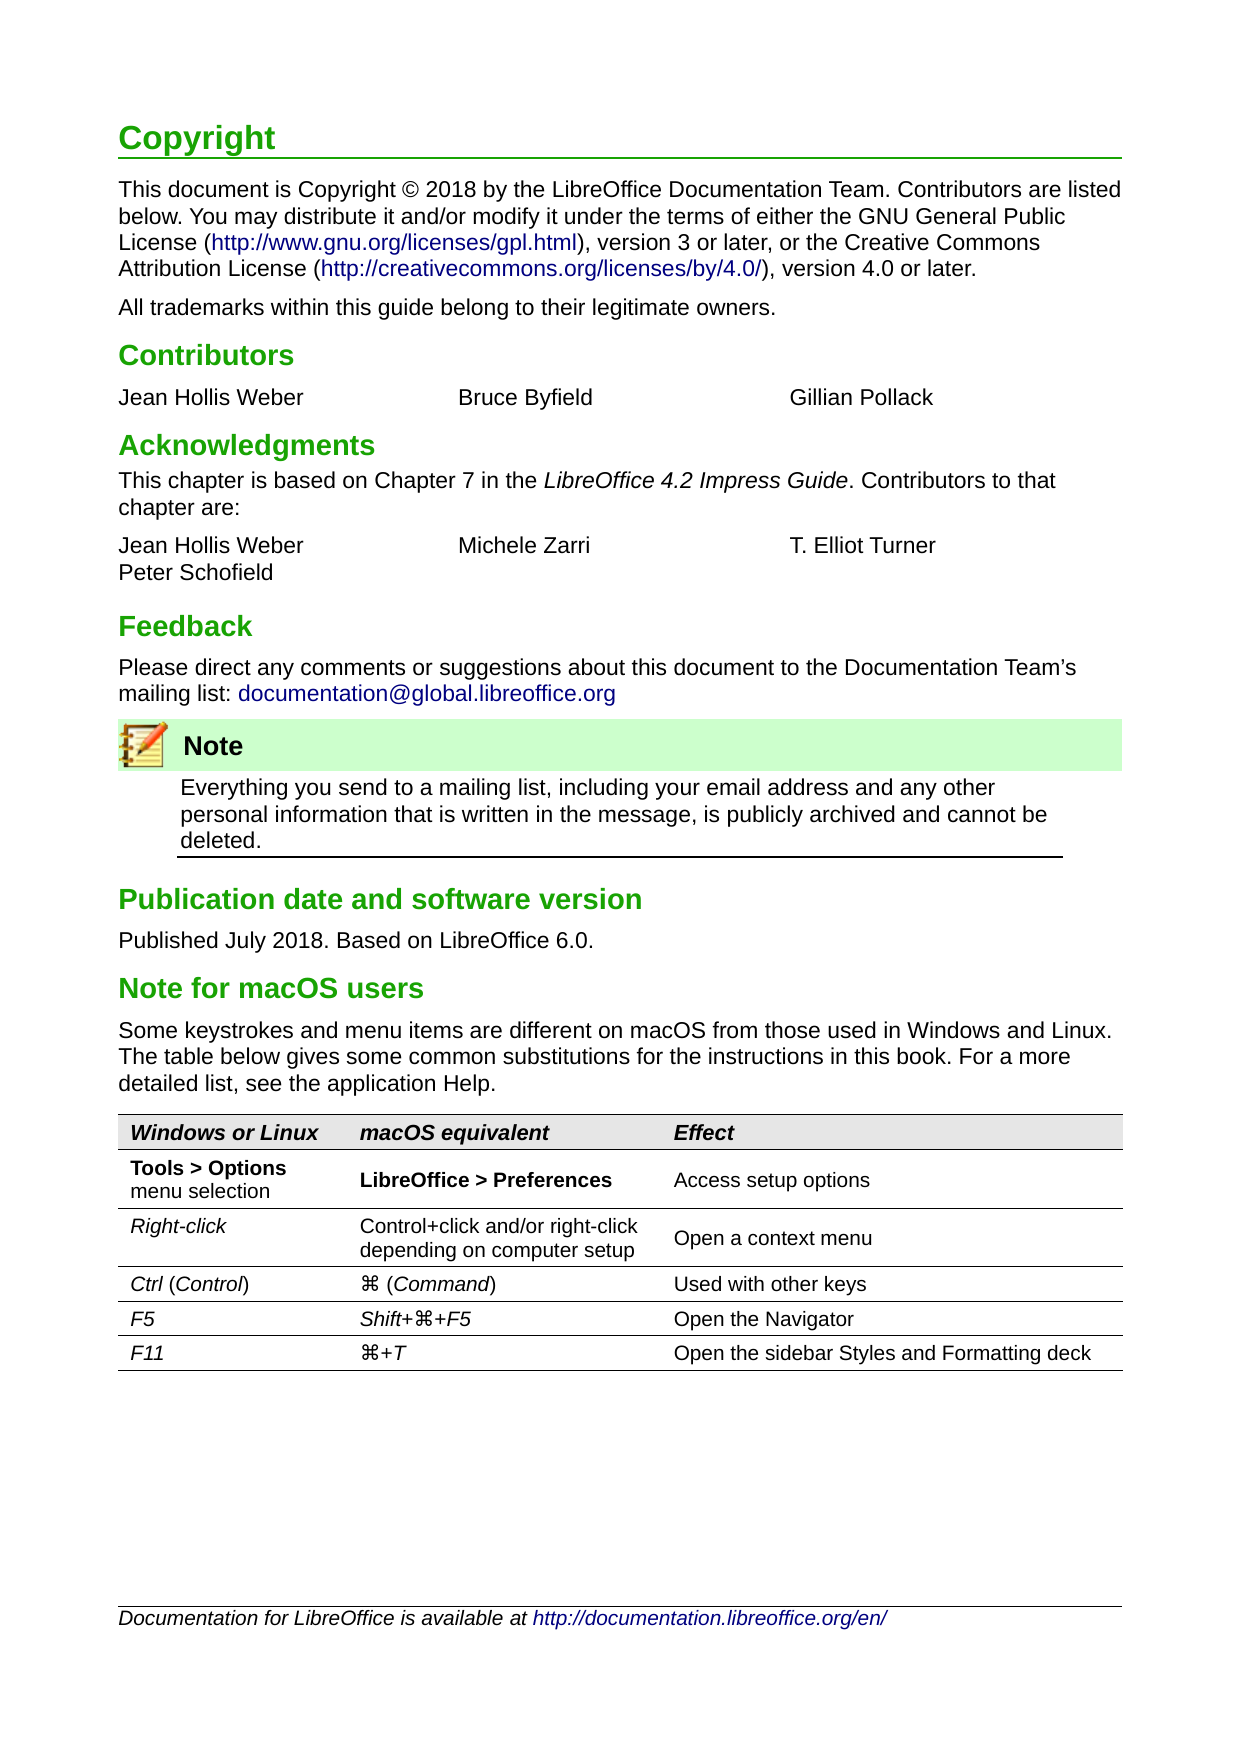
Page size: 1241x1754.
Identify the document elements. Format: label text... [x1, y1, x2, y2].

text This chapter is based on Chapter 7 in the LibreOffice 4.2 Impress Guide. Contributors to that chapter are: [118, 467, 1122, 520]
subtitle Acknowledgments [118, 428, 1122, 461]
table_cell ⌘+T [348, 1336, 662, 1370]
table_cell Ctrl (Control) [118, 1267, 348, 1301]
table_cell ⌘ (Command) [348, 1267, 662, 1301]
table_header Jean Hollis Weber [118, 533, 458, 559]
table_cell Open the sidebar Styles and Formatting deck [662, 1336, 1123, 1370]
table_cell [458, 559, 789, 585]
table_cell Peter Schofield [118, 559, 458, 585]
table_header Windows or Linux [118, 1115, 348, 1149]
subtitle Copyright [118, 118, 1122, 157]
table_cell Right-click [118, 1209, 348, 1266]
subtitle Note for macOS users [118, 972, 1122, 1005]
picture [119, 720, 170, 771]
table_cell Shift+⌘+F5 [348, 1302, 662, 1335]
table_cell F5 [118, 1302, 348, 1335]
table_header Bruce Byfield [458, 384, 789, 410]
table_cell Open the Navigator [662, 1302, 1123, 1335]
table_cell Access setup options [662, 1150, 1123, 1208]
table_cell LibreOffice > Preferences [348, 1150, 662, 1208]
subtitle Note [118, 719, 1122, 771]
subtitle Contributors [118, 338, 1122, 372]
text Some keystrokes and menu items are different on macOS from those used in Windows and Linux. The table below gives some common substitutions for the instructions in this book. For a more detailed list, see the application Help. [118, 1017, 1122, 1096]
table_cell Open a context menu [662, 1209, 1123, 1266]
table_cell F11 [118, 1336, 348, 1370]
table_cell Control+click and/or right-click depending on computer setup [348, 1209, 662, 1266]
text Please direct any comments or suggestions about this document to the Documentation Team’s mailing list: documentation@global.libreoffice.org [118, 654, 1122, 707]
text This document is Copyright © 2018 by the LibreOffice Documentation Team. Contributors are listed below. You may distribute it and/or modify it under the terms of either the GNU General Public License (http://www.gnu.org/licenses/gpl.html), version 3 or later, or the Creative Commons Attribution License (http://creativecommons.org/licenses/by/4.0/), version 4.0 or later. [118, 176, 1122, 282]
subtitle Publication date and software version [118, 882, 1122, 916]
table_header T. Elliot Turner [789, 533, 1122, 559]
text Everything you send to a mailing list, including your email address and any other personal information that is written in the message, is publicly archived and cannot be deleted. [177, 771, 1063, 856]
table_header Jean Hollis Weber [118, 384, 458, 410]
table_header macOS equivalent [348, 1115, 662, 1149]
table_cell [789, 559, 1122, 585]
table_header Effect [662, 1115, 1123, 1149]
table_header Michele Zarri [458, 533, 789, 559]
table_cell Used with other keys [662, 1267, 1123, 1301]
table_cell Tools > Options menu selection [118, 1150, 348, 1208]
text Published July 2018. Based on LibreOffice 6.0. [118, 927, 1122, 954]
subtitle Feedback [118, 609, 1122, 642]
text All trademarks within this guide belong to their legitimate owners. [118, 294, 1122, 321]
table_header Gillian Pollack [789, 384, 1122, 410]
